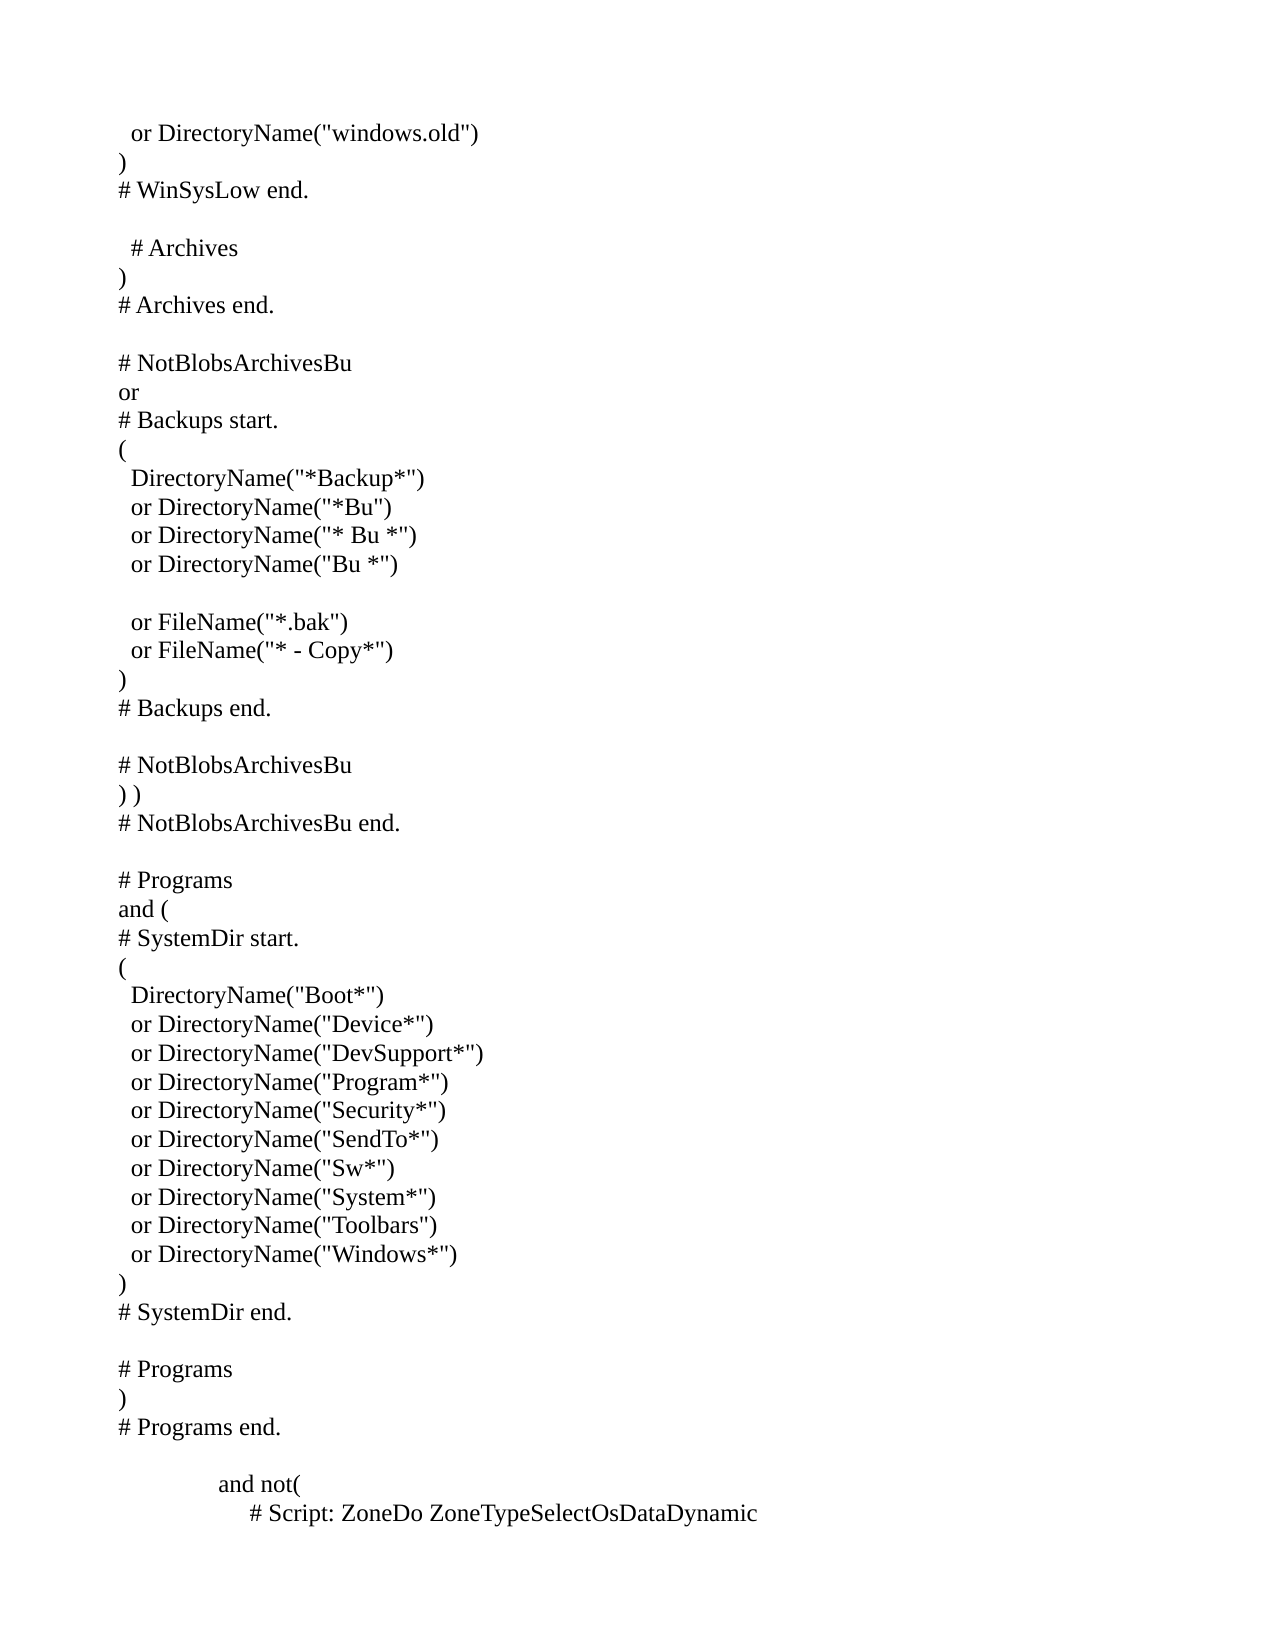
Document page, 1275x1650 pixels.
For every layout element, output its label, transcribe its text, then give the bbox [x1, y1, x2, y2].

text or FileName("*.bak") [118, 607, 1157, 636]
text # NotBlobsArchivesBu end. [118, 808, 1157, 837]
text ) [118, 664, 1157, 693]
text or DirectoryName("System*") [118, 1182, 1157, 1211]
text or DirectoryName("Program*") [118, 1067, 1157, 1096]
text # Programs [118, 1354, 1157, 1383]
text or DirectoryName("windows.old") [118, 118, 1157, 147]
text or DirectoryName("Device*") [118, 1009, 1157, 1038]
text # Backups end. [118, 693, 1157, 722]
text or [118, 377, 1157, 406]
text # Backups start. [118, 406, 1157, 434]
text # WinSysLow end. [118, 176, 1157, 204]
text # Script: ZoneDo ZoneTypeSelectOsDataDynamic [118, 1498, 1157, 1527]
text and not( [118, 1469, 1157, 1498]
text # SystemDir end. [118, 1297, 1157, 1326]
text # Archives end. [118, 291, 1157, 319]
text and ( [118, 894, 1157, 923]
text or FileName("* - Copy*") [118, 636, 1157, 664]
text # NotBlobsArchivesBu [118, 348, 1157, 377]
text ( [118, 434, 1157, 463]
text DirectoryName("Boot*") [118, 981, 1157, 1009]
text or DirectoryName("Windows*") [118, 1239, 1157, 1268]
text or DirectoryName("Sw*") [118, 1153, 1157, 1182]
text # Programs end. [118, 1412, 1157, 1441]
text or DirectoryName("DevSupport*") [118, 1038, 1157, 1067]
text # Archives [118, 233, 1157, 262]
text or DirectoryName("Bu *") [118, 549, 1157, 578]
text # SystemDir start. [118, 923, 1157, 952]
text or DirectoryName("Security*") [118, 1096, 1157, 1124]
text DirectoryName("*Backup*") [118, 463, 1157, 492]
text ) ) [118, 779, 1157, 808]
text or DirectoryName("Toolbars") [118, 1211, 1157, 1239]
text ) [118, 1268, 1157, 1297]
text ) [118, 1383, 1157, 1412]
text ( [118, 952, 1157, 981]
text ) [118, 147, 1157, 176]
text or DirectoryName("*Bu") [118, 492, 1157, 521]
text or DirectoryName("* Bu *") [118, 521, 1157, 549]
text ) [118, 262, 1157, 291]
text # NotBlobsArchivesBu [118, 751, 1157, 779]
text # Programs [118, 866, 1157, 894]
text or DirectoryName("SendTo*") [118, 1124, 1157, 1153]
